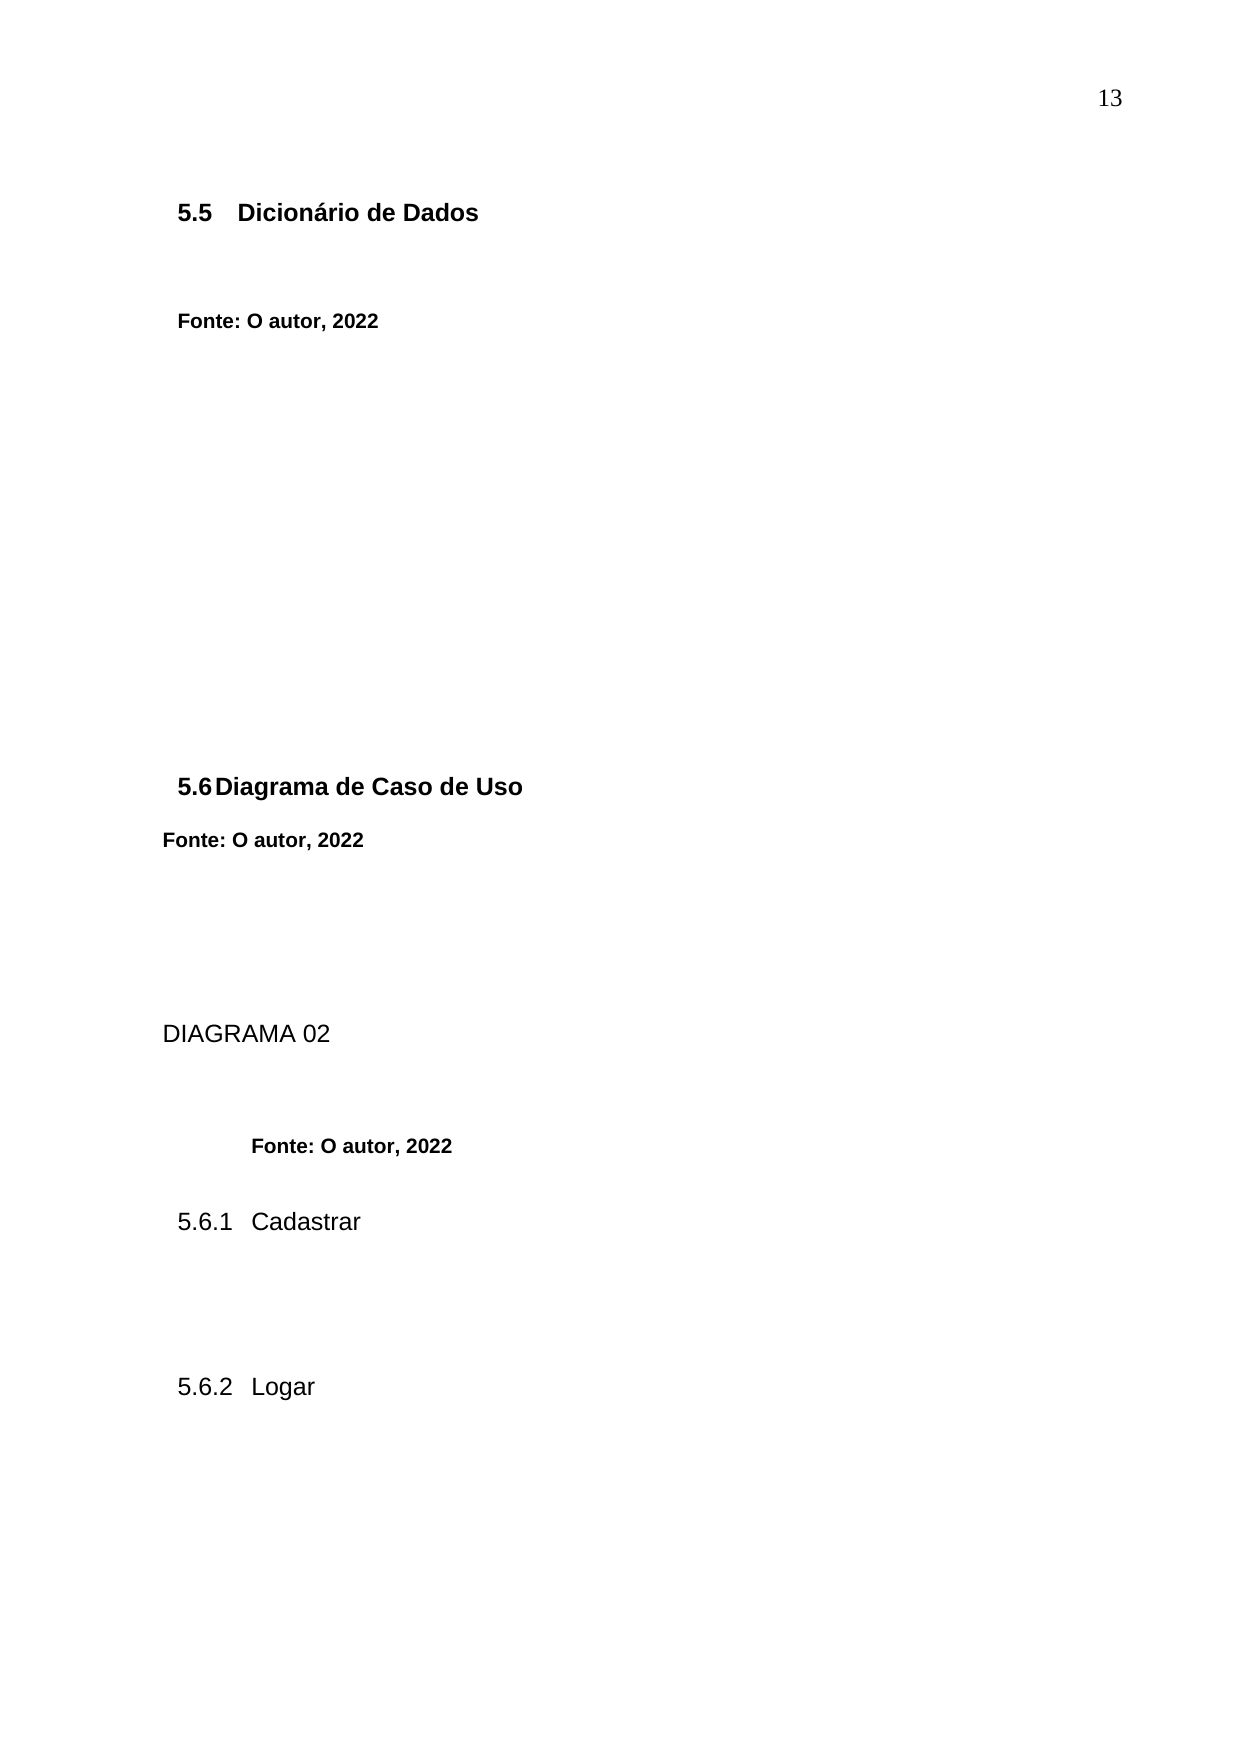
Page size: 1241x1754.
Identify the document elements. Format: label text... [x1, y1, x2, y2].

subtitle Diagrama de Caso de Uso [177, 772, 1122, 801]
text Fonte: O autor, 2022 [162, 827, 1122, 851]
subtitle Cadastrar [177, 1207, 1122, 1236]
text DIAGRAMA 02 [162, 1019, 1122, 1048]
subtitle Logar [177, 1372, 1122, 1401]
text Fonte: O autor, 2022 [177, 309, 1122, 333]
text Fonte: O autor, 2022 [177, 1134, 1122, 1158]
subtitle Dicionário de Dados [177, 198, 1122, 226]
